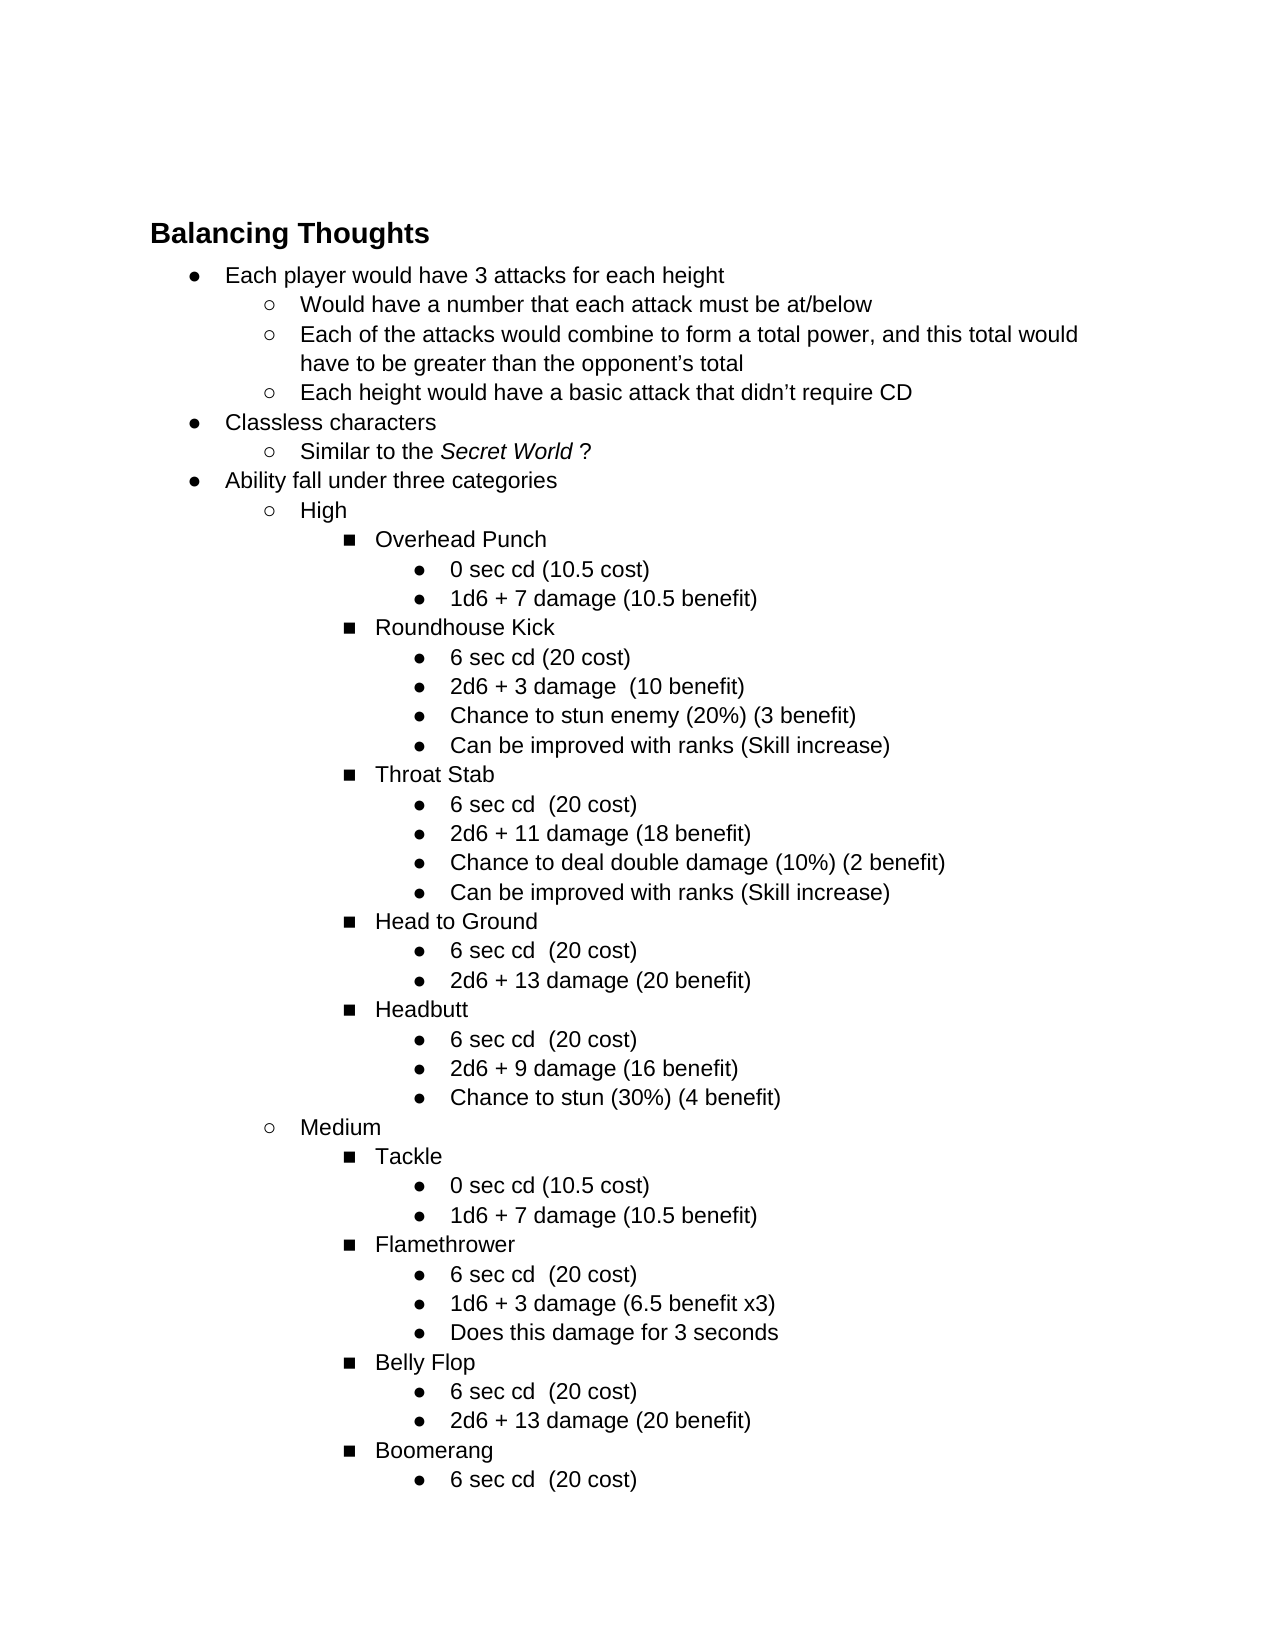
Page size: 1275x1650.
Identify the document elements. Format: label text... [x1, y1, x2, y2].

list Can be improved with ranks (Skill increase) [412, 733, 1125, 758]
list 6 sec cd (20 cost) [412, 791, 1125, 817]
list Medium [262, 1114, 1125, 1140]
list 6 sec cd (20 cost) [412, 644, 1125, 670]
list Tackle [150, 1144, 1125, 1169]
list Does this damage for 3 seconds [412, 1320, 1125, 1346]
list 2d6 + 11 damage (18 benefit) [412, 821, 1125, 846]
list Each player would have 3 attacks for each height [187, 263, 1125, 288]
list 6 sec cd (20 cost) [412, 1261, 1125, 1287]
list Head to Ground [150, 909, 1125, 934]
list Headbutt [150, 997, 1125, 1023]
list 2d6 + 9 damage (16 benefit) [412, 1056, 1125, 1081]
list 0 sec cd (10.5 cost) [412, 1173, 1125, 1199]
subtitle Balancing Thoughts [150, 217, 1125, 249]
list Overhead Punch [150, 527, 1125, 553]
list Can be improved with ranks (Skill increase) [412, 879, 1125, 905]
list Chance to deal double damage (10%) (2 benefit) [412, 850, 1125, 876]
list Roundhouse Kick [150, 615, 1125, 641]
list Each of the attacks would combine to form a total power, and this total would have to be greater than the opponent’s total [262, 321, 1125, 376]
list 2d6 + 3 damage (10 benefit) [412, 674, 1125, 699]
list Throat Stab [150, 762, 1125, 788]
list Chance to stun enemy (20%) (3 benefit) [412, 703, 1125, 729]
list 6 sec cd (20 cost) [412, 938, 1125, 964]
list Each height would have a basic attack that didn’t require CD [262, 380, 1125, 406]
list 6 sec cd (20 cost) [412, 1026, 1125, 1052]
list 1d6 + 7 damage (10.5 benefit) [412, 586, 1125, 611]
list Similar to the Secret World ? [262, 439, 1125, 464]
list Boomerang [150, 1438, 1125, 1463]
list 6 sec cd (20 cost) [412, 1379, 1125, 1404]
list 2d6 + 13 damage (20 benefit) [412, 1408, 1125, 1434]
list 1d6 + 3 damage (6.5 benefit x3) [412, 1291, 1125, 1316]
list Flamethrower [150, 1232, 1125, 1258]
list Would have a number that each attack must be at/below [262, 292, 1125, 318]
list Classless characters [187, 409, 1125, 435]
list Belly Flop [150, 1349, 1125, 1375]
list 6 sec cd (20 cost) [412, 1467, 1125, 1493]
list Chance to stun (30%) (4 benefit) [412, 1085, 1125, 1111]
list 2d6 + 13 damage (20 benefit) [412, 968, 1125, 993]
list 0 sec cd (10.5 cost) [412, 556, 1125, 582]
list 1d6 + 7 damage (10.5 benefit) [412, 1203, 1125, 1228]
list Ability fall under three categories [187, 468, 1125, 494]
list High [262, 498, 1125, 523]
